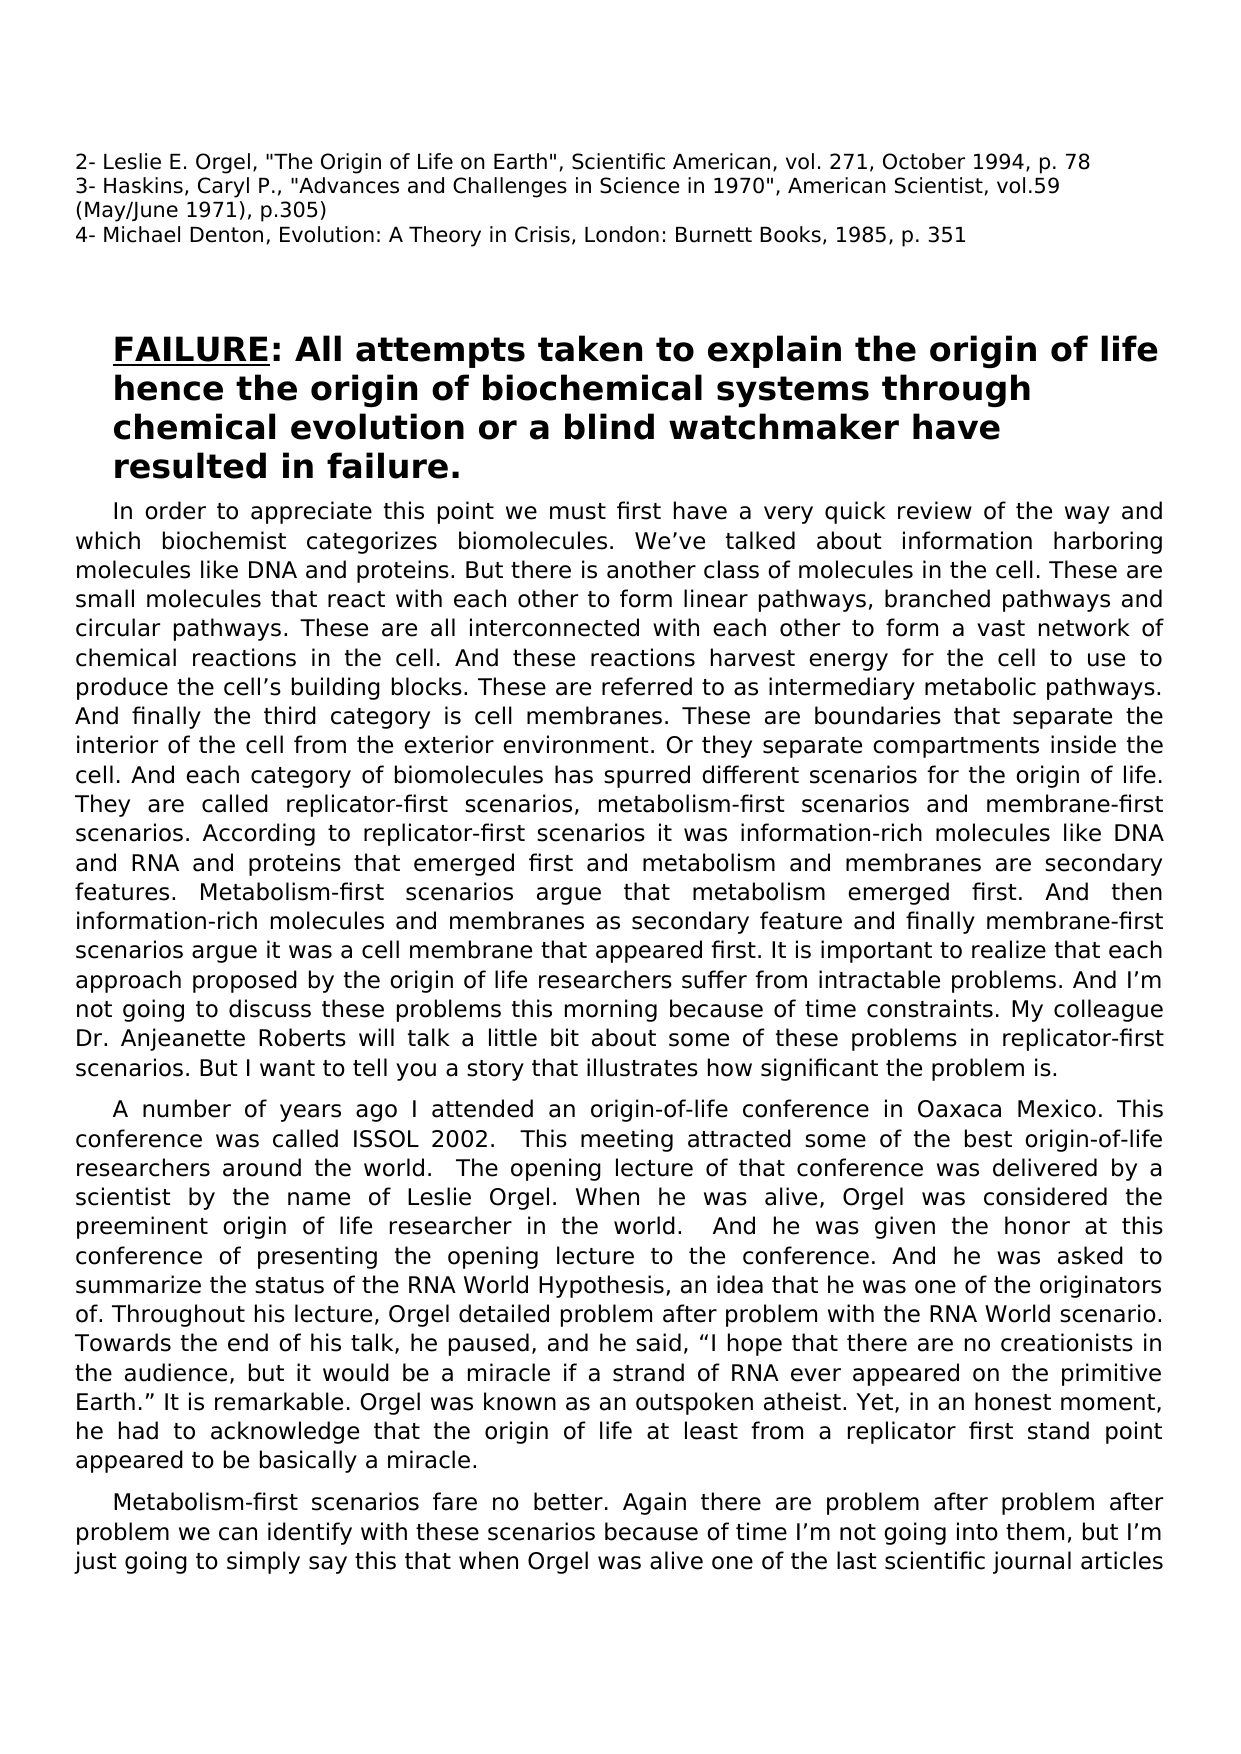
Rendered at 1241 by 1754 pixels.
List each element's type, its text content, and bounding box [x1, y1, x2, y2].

text A number of years ago I attended an origin-of-life conference in Oaxaca Mexico. This conference was called ISSOL 2002. This meeting attracted some of the best origin-of-life researchers around the world. The opening lecture of that conference was delivered by a scientist by the name of Leslie Orgel. When he was alive, Orgel was considered the preeminent origin of life researcher in the world. And he was given the honor at this conference of presenting the opening lecture to the conference. And he was asked to summarize the status of the RNA World Hypothesis, an idea that he was one of the originators of. Throughout his lecture, Orgel detailed problem after problem with the RNA World scenario. Towards the end of his talk, he paused, and he said, “I hope that there are no creationists in the audience, but it would be a miracle if a strand of RNA ever appeared on the primitive Earth.” It is remarkable. Orgel was known as an outspoken atheist. Yet, in an honest moment, he had to acknowledge that the origin of life at least from a replicator first stand point appeared to be basically a miracle. [75, 1096, 1165, 1474]
text Metabolism-first scenarios fare no better. Again there are problem after problem after problem we can identify with these scenarios because of time I’m not going into them, but I’m just going to simply say this that when Orgel was alive one of the last scientific journal articles [75, 1489, 1165, 1575]
text 4- Michael Denton, Evolution: A Theory in Crisis, London: Burnett Books, 1985, p. 351 [75, 223, 1165, 247]
subtitle FAILURE: All attempts taken to explain the origin of life hence the origin of biochemical systems through chemical evolution or a blind watchmaker have resulted in failure. [112, 331, 1165, 486]
text 2- Leslie E. Orgel, "The Origin of Life on Earth", Scientific American, vol. 271, October 1994, p. 78 [75, 150, 1165, 174]
text In order to appreciate this point we must first have a very quick review of the way and which biochemist categorizes biomolecules. We’ve talked about information harboring molecules like DNA and proteins. But there is another class of molecules in the cell. These are small molecules that react with each other to form linear pathways, branched pathways and circular pathways. These are all interconnected with each other to form a vast network of chemical reactions in the cell. And these reactions harvest energy for the cell to use to produce the cell’s building blocks. These are referred to as intermediary metabolic pathways. And finally the third category is cell membranes. These are boundaries that separate the interior of the cell from the exterior environment. Or they separate compartments inside the cell. And each category of biomolecules has spurred different scenarios for the origin of life. They are called replicator-first scenarios, metabolism-first scenarios and membrane-first scenarios. According to replicator-first scenarios it was information-rich molecules like DNA and RNA and proteins that emerged first and metabolism and membranes are secondary features. Metabolism-first scenarios argue that metabolism emerged first. And then information-rich molecules and membranes as secondary feature and finally membrane-first scenarios argue it was a cell membrane that appeared first. It is important to realize that each approach proposed by the origin of life researchers suffer from intractable problems. And I’m not going to discuss these problems this morning because of time constraints. My colleague Dr. Anjeanette Roberts will talk a little bit about some of these problems in replicator-first scenarios. But I want to tell you a story that illustrates how significant the problem is. [75, 498, 1165, 1081]
text 3- Haskins, Caryl P., "Advances and Challenges in Science in 1970", American Scientist, vol.59 (May/June 1971), p.305) [75, 174, 1165, 223]
